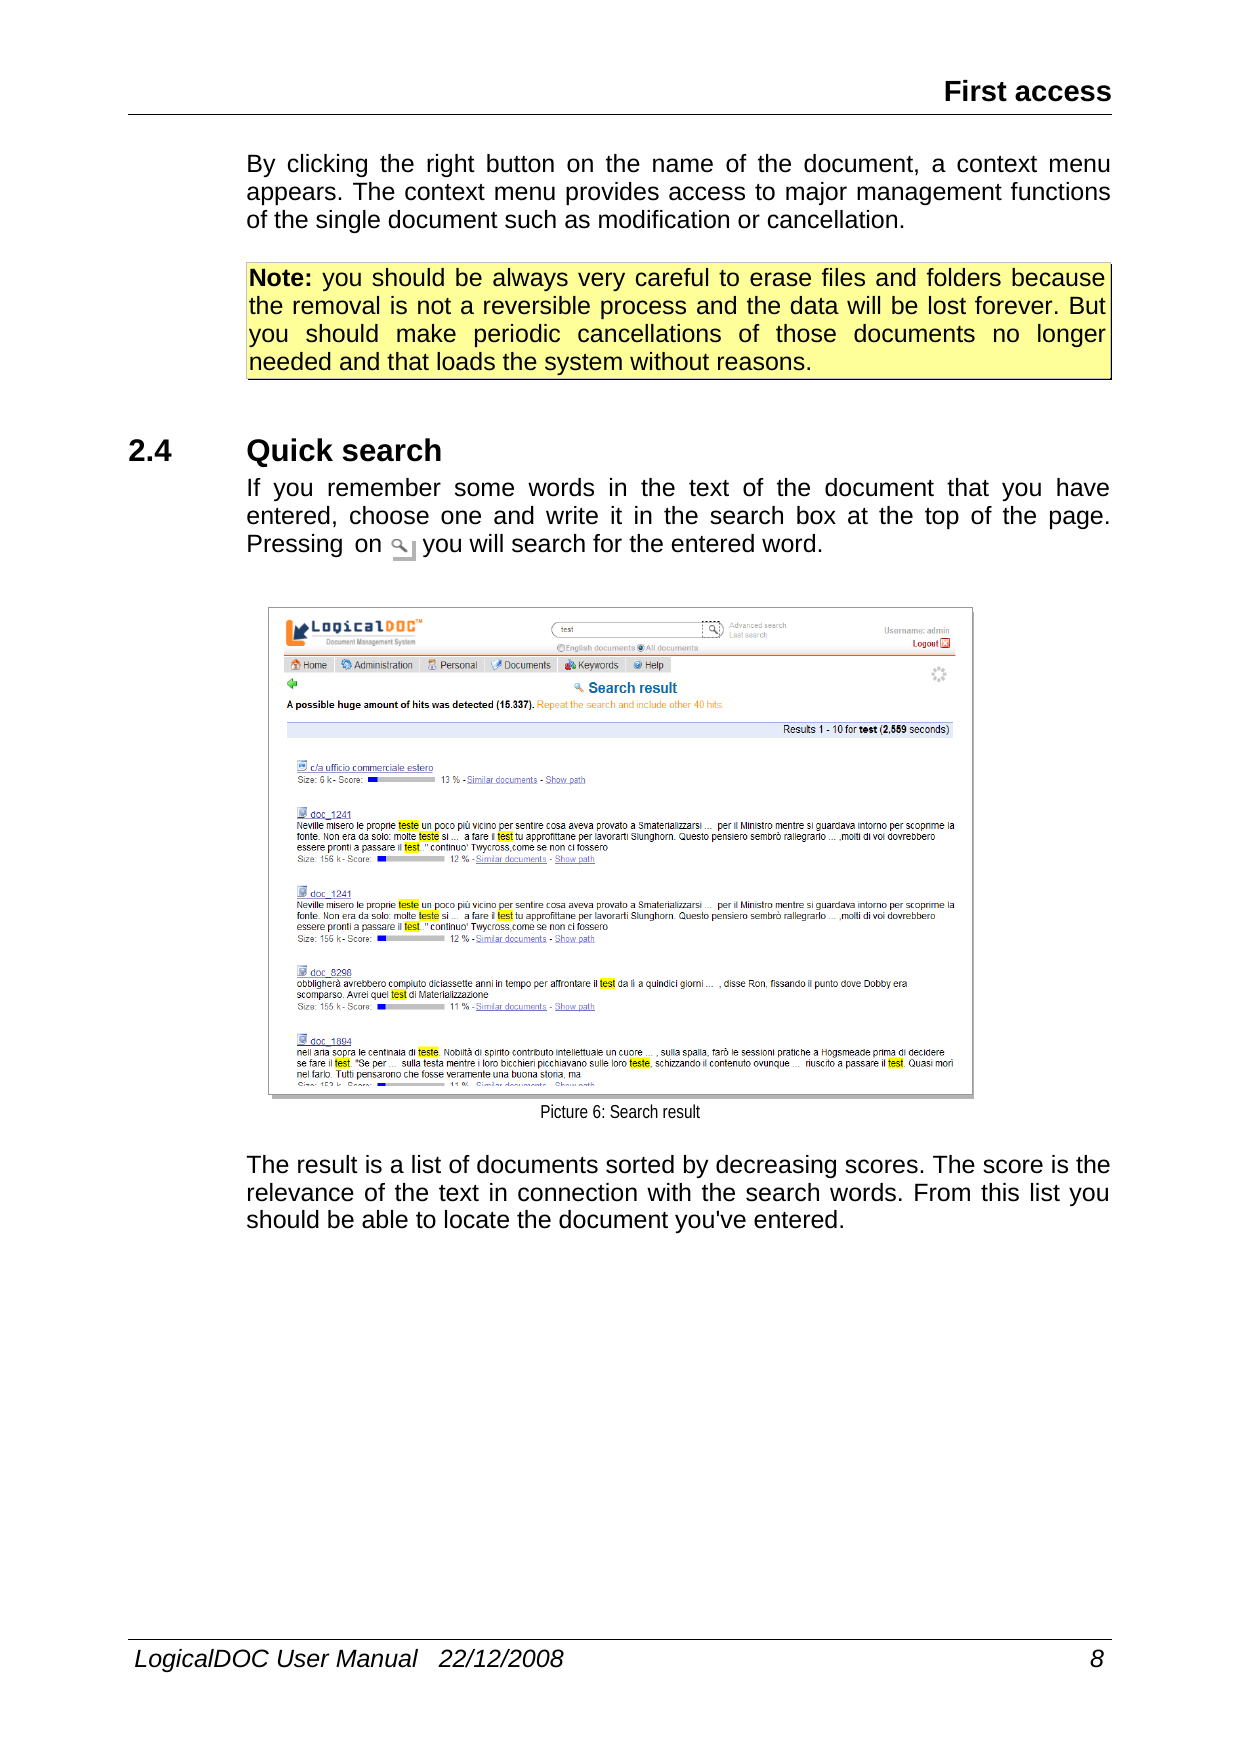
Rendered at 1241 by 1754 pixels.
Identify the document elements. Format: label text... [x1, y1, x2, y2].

picture [284, 616, 956, 1086]
text By clicking the right button on the name of the document, a context menu appears. The context menu provides access to major management functions of the single document such as modification or cancellation. [246, 150, 1112, 234]
text Picture 6: Search result [267, 1095, 973, 1122]
text The result is a list of documents sorted by decreasing scores. The score is the relevance of the text in connection with the search words. From this list you should be able to locate the document you've entered. [246, 558, 1112, 1234]
text If you remember some words in the text of the document that you have entered, choose one and write it in the search box at the top of the page. Pressing on you will search for the entered word. [246, 474, 1112, 558]
text Note: you should be always very careful to erase files and folders because the removal is not a reversible process and the data will be lost forever. But you should make periodic cancellations of those documents no longer needed and that loads the system without reasons. [247, 263, 1110, 378]
subtitle Quick search [128, 433, 1112, 468]
